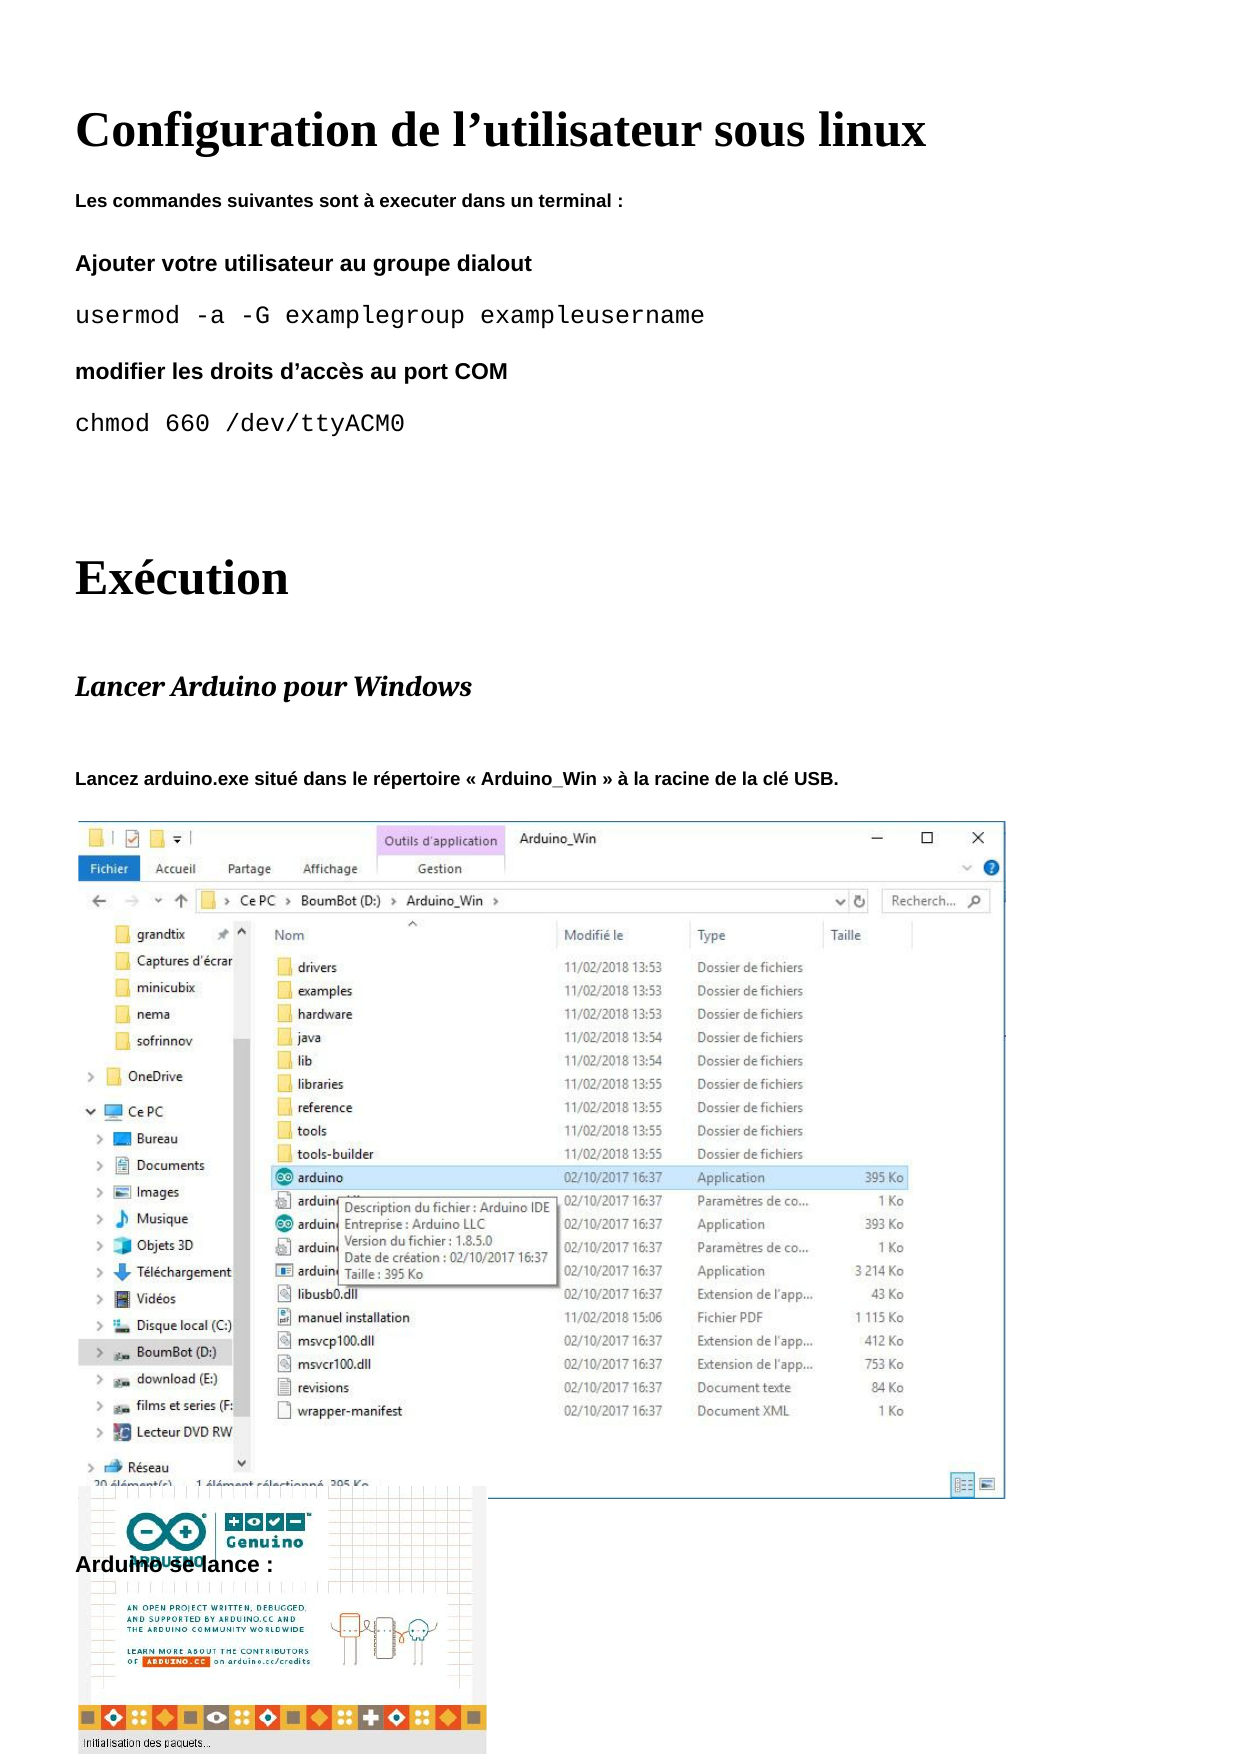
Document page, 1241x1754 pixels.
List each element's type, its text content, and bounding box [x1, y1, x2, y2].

picture [78, 821, 1006, 1754]
subtitle Lancer Arduino pour Windows [75, 670, 1090, 703]
text chmod 660 /dev/ttyACM0 [75, 411, 1090, 439]
text Les commandes suivantes sont à executer dans un terminal : [75, 190, 1090, 212]
subtitle Exécution [75, 548, 1090, 605]
text Ajouter votre utilisateur au groupe dialout [75, 250, 1090, 276]
text Arduino se lance : [488, 1551, 1090, 1578]
text modifier les droits d’accès au port COM [75, 358, 1090, 384]
text Lancez arduino.exe situé dans le répertoire « Arduino_Win » à la racine de la clé USB. [75, 768, 1090, 790]
subtitle Configuration de l’utilisateur sous linux [75, 99, 1090, 157]
text usermod -a -G examplegroup exampleusername [75, 303, 1090, 331]
